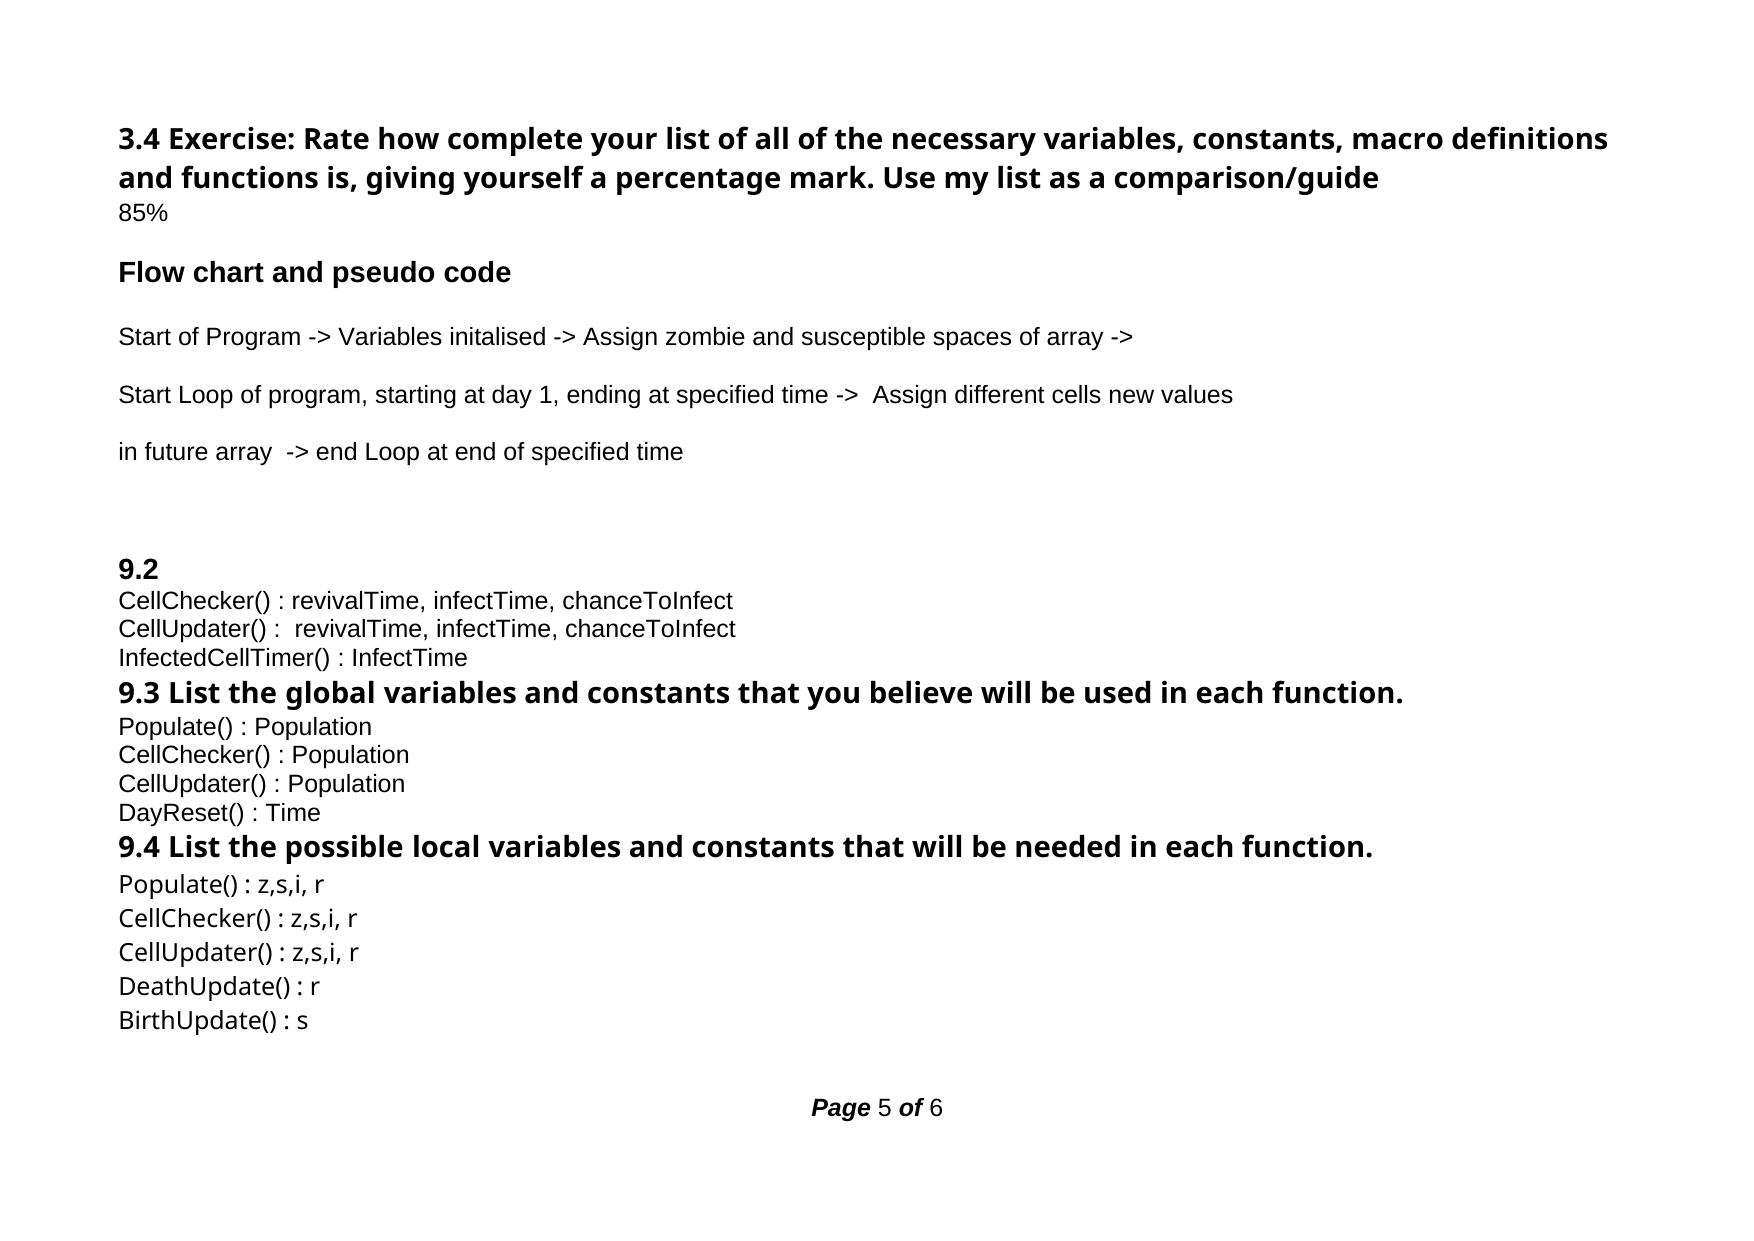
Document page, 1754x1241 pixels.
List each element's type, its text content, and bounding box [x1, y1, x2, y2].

text BirthUpdate() : s [118, 1002, 1636, 1037]
text 9.3 List the global variables and constants that you believe will be used in each function. [118, 672, 1636, 712]
text in future array -> end Loop at end of specified time [118, 437, 1636, 466]
text 9.2 [118, 552, 1636, 586]
text CellChecker() : revivalTime, infectTime, chanceToInfect [118, 586, 1636, 614]
text Start Loop of program, starting at day 1, ending at specified time -> Assign different cells new values [118, 379, 1636, 408]
text Start of Program -> Variables initalised -> Assign zombie and susceptible spaces of array -> [118, 322, 1636, 351]
text CellUpdater() : revivalTime, infectTime, chanceToInfect [118, 614, 1636, 643]
text CellChecker() : Population [118, 740, 1636, 769]
text InfectedCellTimer() : InfectTime [118, 643, 1636, 672]
text 9.4 List the possible local variables and constants that will be needed in each function. [118, 827, 1636, 866]
text CellChecker() : z,s,i, r [118, 900, 1636, 934]
text DeathUpdate() : r [118, 968, 1636, 1002]
text Populate() : z,s,i, r [118, 866, 1636, 900]
text DayReset() : Time [118, 798, 1636, 827]
text CellUpdater() : z,s,i, r [118, 934, 1636, 968]
text Populate() : Population [118, 712, 1636, 740]
text Flow chart and pseudo code [118, 255, 1636, 288]
text CellUpdater() : Population [118, 769, 1636, 798]
text 3.4 Exercise: Rate how complete your list of all of the necessary variables, constants, macro definitions and functions is, giving yourself a percentage mark. Use my list as a comparison/guide [118, 118, 1636, 197]
text 85% [118, 197, 1636, 226]
